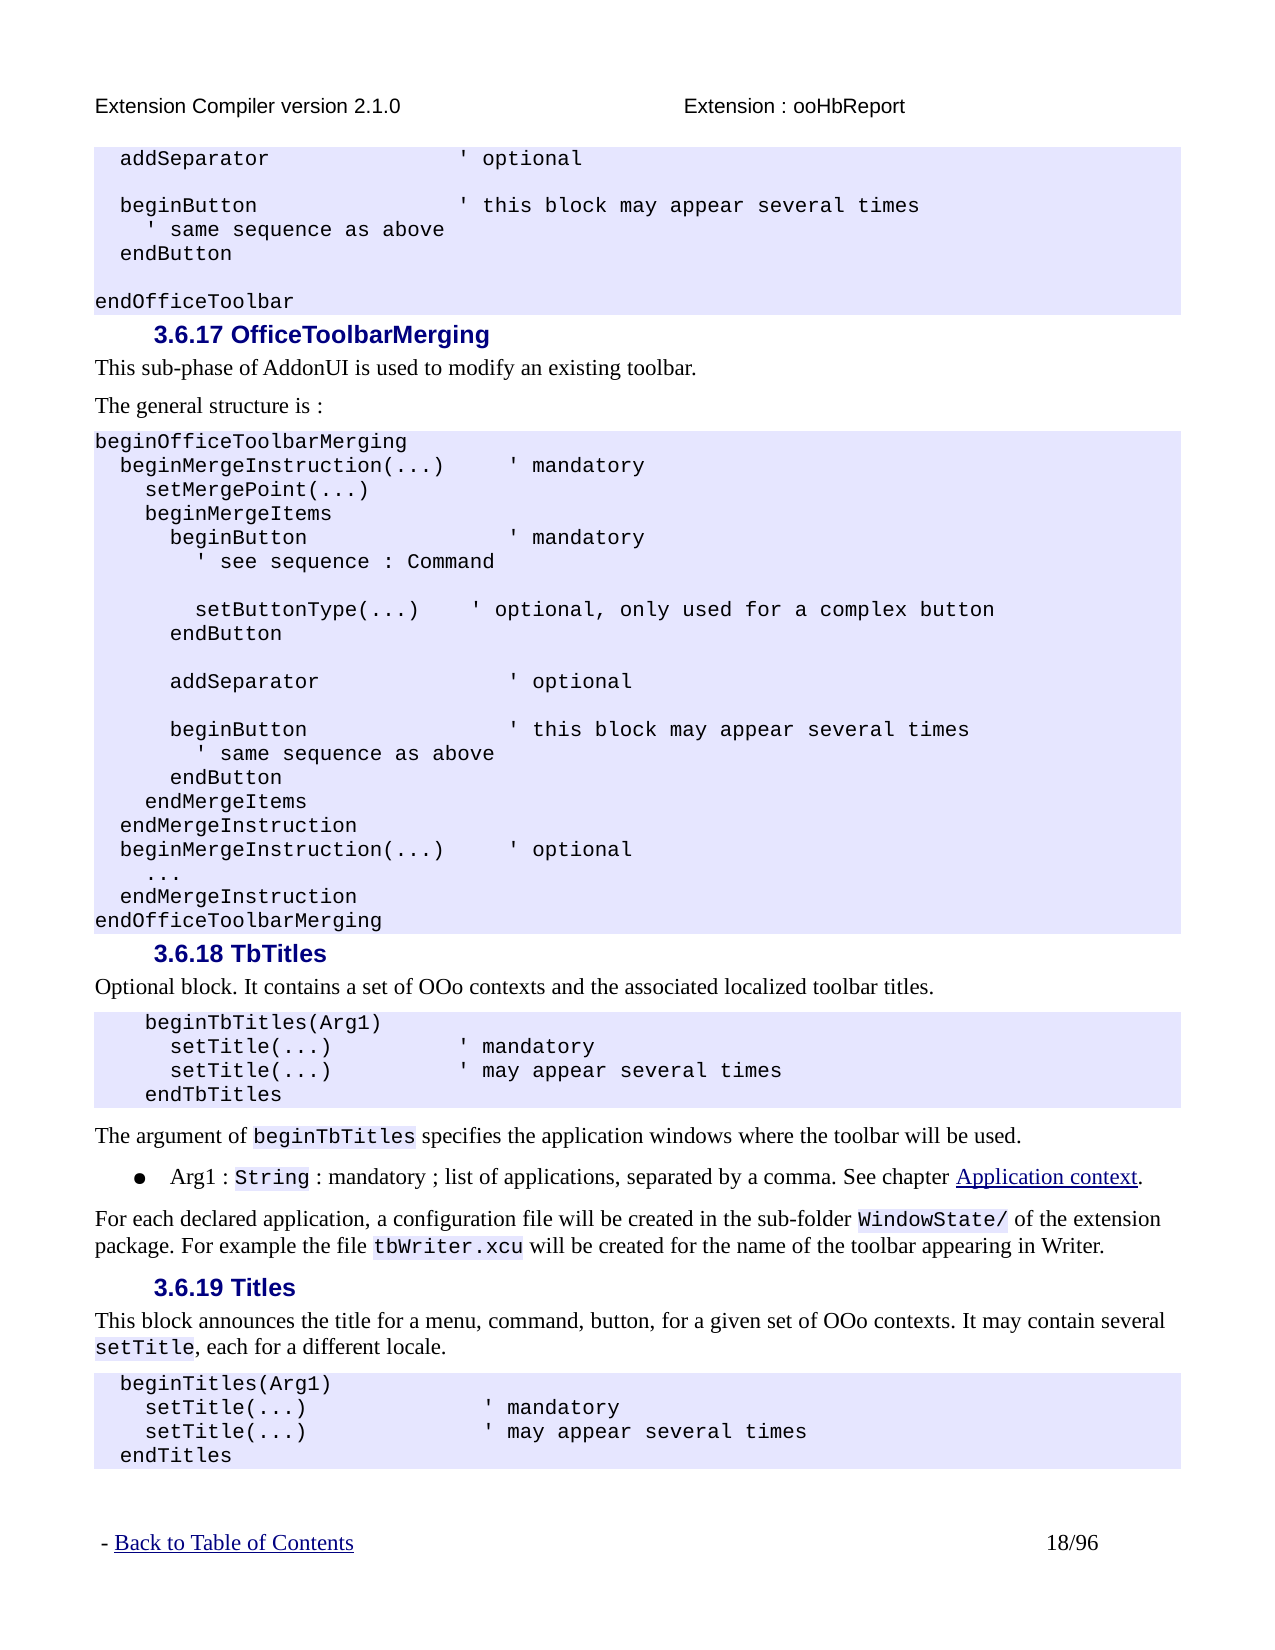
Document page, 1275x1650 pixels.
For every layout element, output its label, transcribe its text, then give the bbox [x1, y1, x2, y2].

text endMergeInstruction [94, 814, 1181, 838]
text setButtonType(...) ' optional, only used for a complex button [94, 599, 1181, 623]
text setTitle(...) ' mandatory [94, 1397, 1181, 1421]
text For each declared application, a configuration file will be created in the sub-folder WindowState/ of the extension package. For example the file tbWriter.xcu will be created for the name of the toolbar appearing in Writer. [94, 1206, 1181, 1260]
text endTitles [94, 1445, 1181, 1469]
text ' same sequence as above [94, 219, 1181, 243]
list Arg1 : String : mandatory ; list of applications, separated by a comma. See chapter Application context. [132, 1164, 1181, 1191]
text endTbTitles [94, 1084, 1181, 1108]
text addSeparator ' optional [94, 671, 1181, 695]
text setTitle(...) ' may appear several times [94, 1060, 1181, 1084]
text setMergePoint(...) [94, 479, 1181, 503]
text endMergeInstruction [94, 886, 1181, 910]
text endOfficeToolbarMerging [94, 910, 1181, 934]
text ' see sequence : Command [94, 551, 1181, 575]
text endButton [94, 243, 1181, 267]
text beginMergeItems [94, 503, 1181, 527]
subtitle Titles [153, 1274, 1181, 1302]
text The argument of beginTbTitles specifies the application windows where the toolbar will be used. [94, 1123, 1181, 1149]
text Optional block. It contains a set of OOo contexts and the associated localized toolbar titles. [94, 974, 1181, 1000]
text beginTbTitles(Arg1) [94, 1012, 1181, 1036]
text beginButton ' this block may appear several times [94, 195, 1181, 219]
text addSeparator ' optional [94, 147, 1181, 171]
text setTitle(...) ' may appear several times [94, 1421, 1181, 1445]
text beginButton ' this block may appear several times [94, 719, 1181, 743]
text endButton [94, 767, 1181, 791]
text setTitle(...) ' mandatory [94, 1036, 1181, 1060]
text The general structure is : [94, 393, 1181, 419]
text endMergeItems [94, 791, 1181, 814]
text endButton [94, 623, 1181, 647]
text beginButton ' mandatory [94, 527, 1181, 551]
text ' same sequence as above [94, 743, 1181, 767]
text beginOfficeToolbarMerging [94, 431, 1181, 455]
subtitle OfficeToolbarMerging [153, 321, 1181, 349]
text ... [94, 862, 1181, 886]
text endOfficeToolbar [94, 291, 1181, 315]
text This sub-phase of AddonUI is used to modify an existing toolbar. [94, 355, 1181, 381]
text beginTitles(Arg1) [94, 1373, 1181, 1397]
text beginMergeInstruction(...) ' optional [94, 838, 1181, 862]
text This block announces the title for a menu, command, button, for a given set of OOo contexts. It may contain several setTitle, each for a different locale. [94, 1308, 1181, 1361]
text beginMergeInstruction(...) ' mandatory [94, 455, 1181, 479]
subtitle TbTitles [153, 940, 1181, 968]
